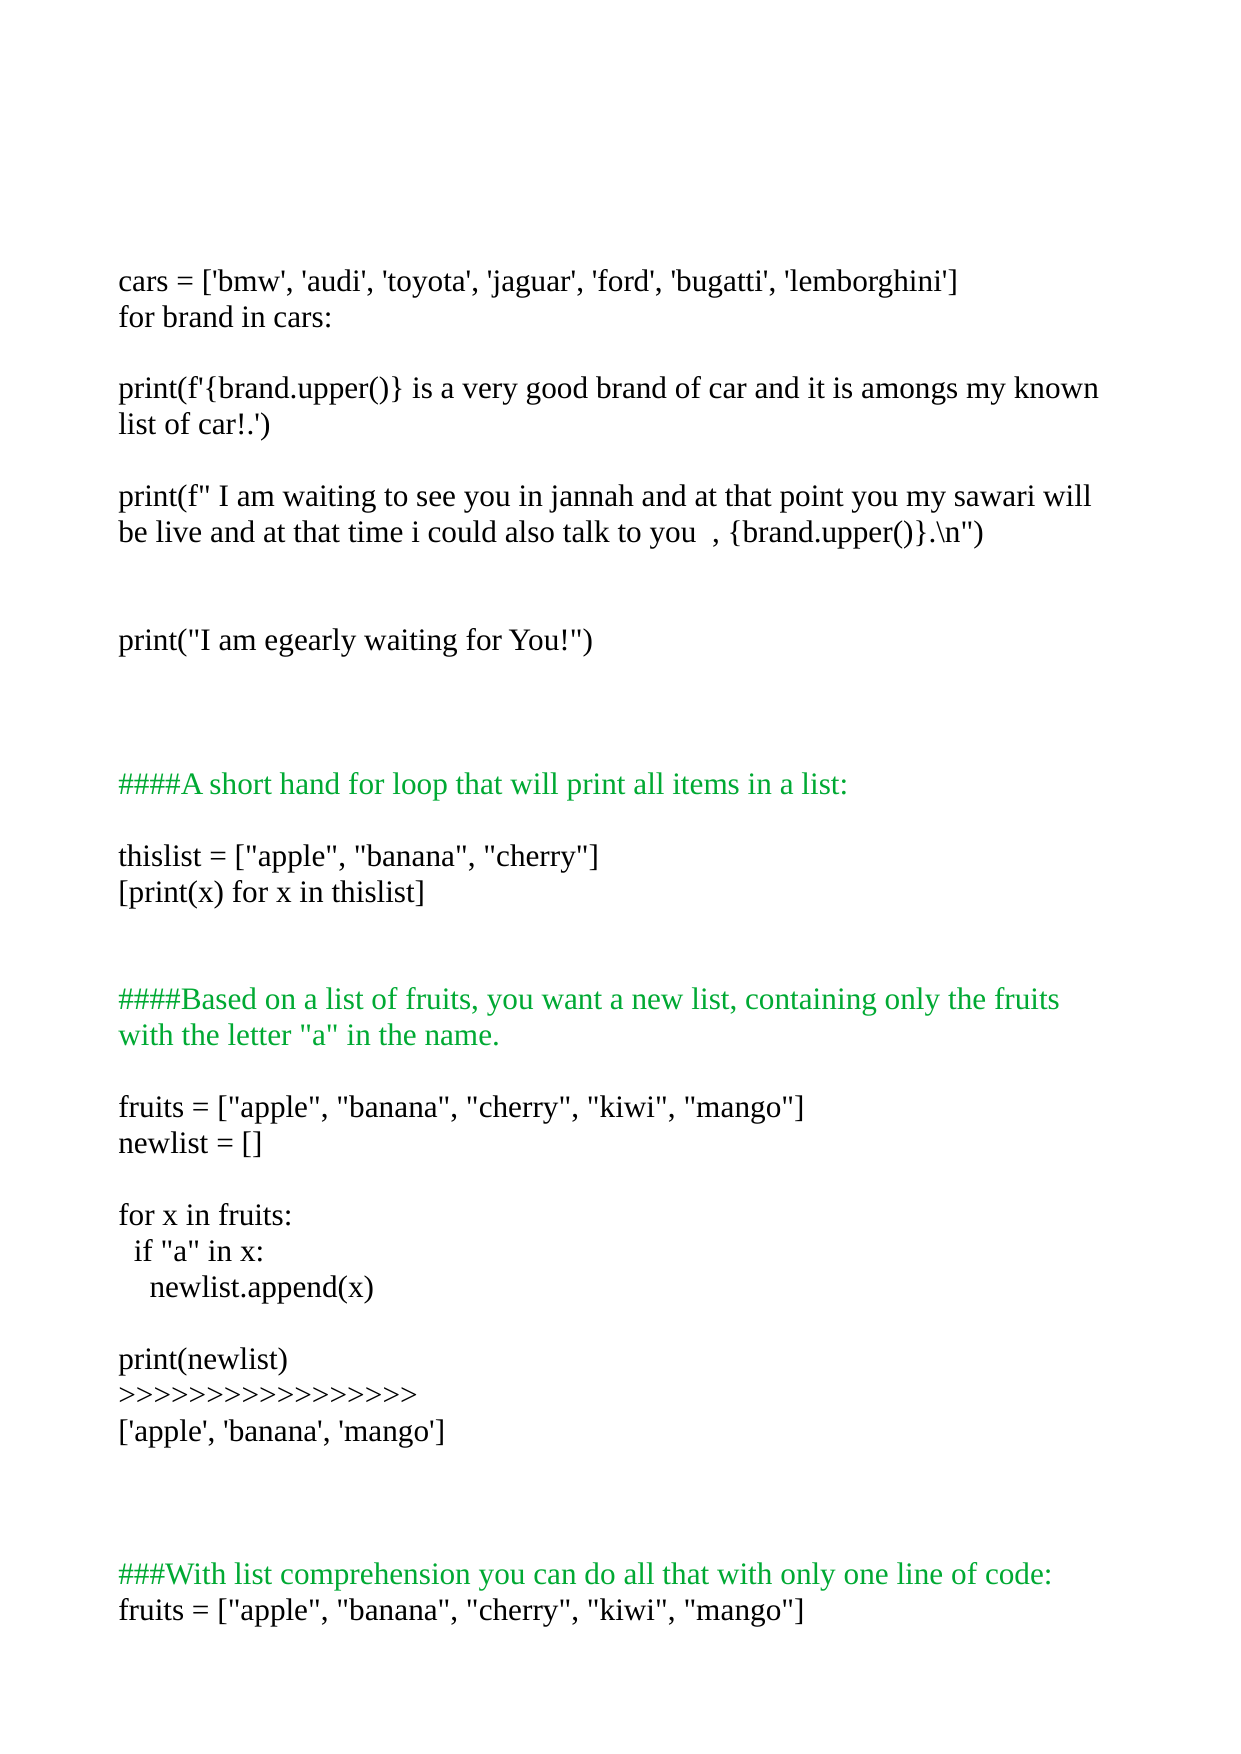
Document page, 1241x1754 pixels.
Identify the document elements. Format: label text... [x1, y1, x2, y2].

text if "a" in x: [118, 1232, 1122, 1268]
text print(f" I am waiting to see you in jannah and at that point you my sawari will be live and at that time i could also talk to you , {brand.upper()}.\n") [118, 477, 1122, 549]
text print("I am egearly waiting for You!") [118, 621, 1122, 657]
text print(f'{brand.upper()} is a very good brand of car and it is amongs my known list of car!.') [118, 370, 1122, 442]
text cars = ['bmw', 'audi', 'toyota', 'jaguar', 'ford', 'bugatti', 'lemborghini'] [118, 262, 1122, 298]
text newlist = [] [118, 1124, 1122, 1160]
text ['apple', 'banana', 'mango'] [118, 1412, 1122, 1448]
text fruits = ["apple", "banana", "cherry", "kiwi", "mango"] [118, 1088, 1122, 1124]
text for x in fruits: [118, 1196, 1122, 1232]
text ####A short hand for loop that will print all items in a list: [118, 765, 1122, 801]
text ###With list comprehension you can do all that with only one line of code: [118, 1556, 1122, 1592]
text [print(x) for x in thislist] [118, 873, 1122, 909]
text fruits = ["apple", "banana", "cherry", "kiwi", "mango"] [118, 1592, 1122, 1627]
text ####Based on a list of fruits, you want a new list, containing only the fruits with the letter "a" in the name. [118, 981, 1122, 1052]
text thislist = ["apple", "banana", "cherry"] [118, 837, 1122, 873]
text newlist.append(x) [118, 1268, 1122, 1304]
text print(newlist) [118, 1340, 1122, 1376]
text for brand in cars: [118, 298, 1122, 334]
text >>>>>>>>>>>>>>>>> [118, 1376, 1122, 1412]
